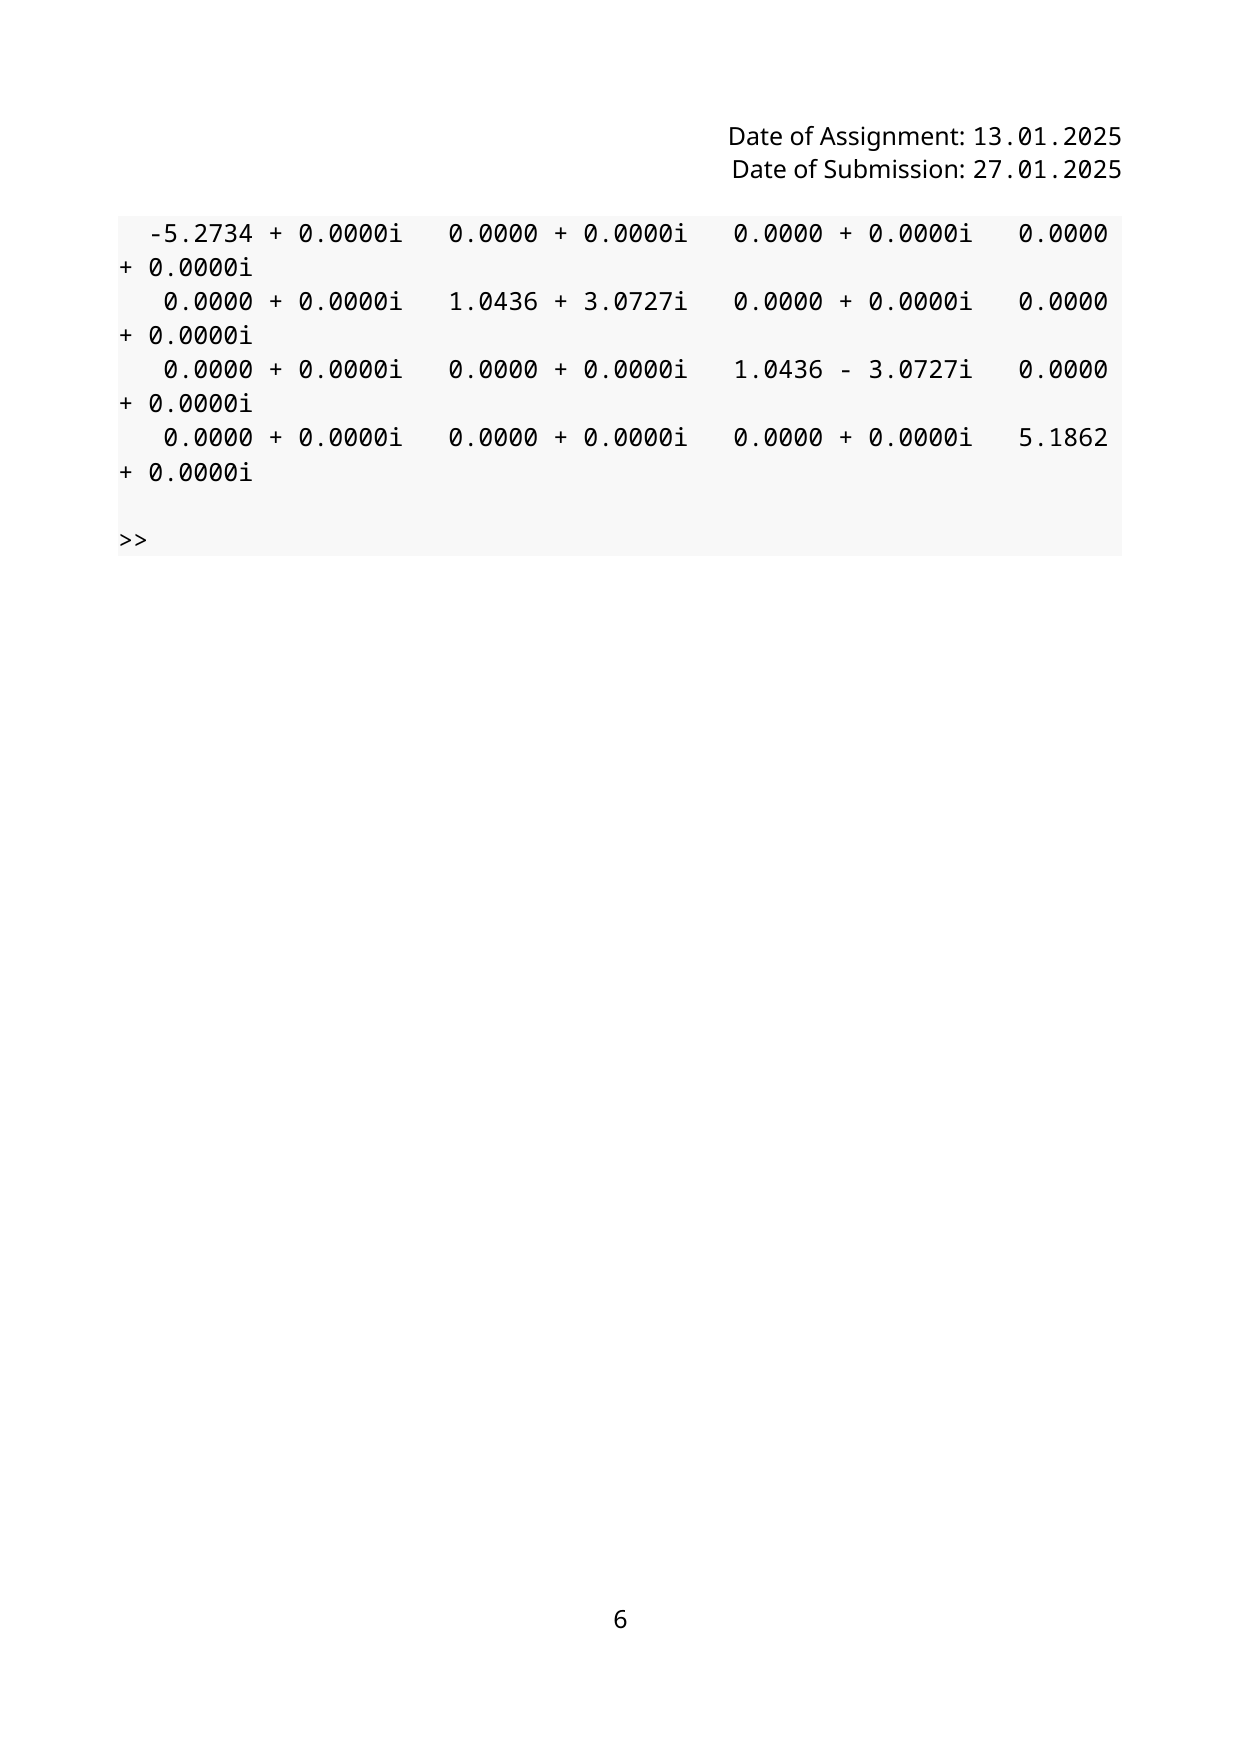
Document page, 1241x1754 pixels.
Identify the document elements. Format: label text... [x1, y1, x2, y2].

text >> [118, 522, 1122, 556]
text -5.2734 + 0.0000i 0.0000 + 0.0000i 0.0000 + 0.0000i 0.0000 + 0.0000i [118, 216, 1122, 284]
text 0.0000 + 0.0000i 0.0000 + 0.0000i 0.0000 + 0.0000i 5.1862 + 0.0000i [118, 420, 1122, 488]
text 0.0000 + 0.0000i 1.0436 + 3.0727i 0.0000 + 0.0000i 0.0000 + 0.0000i [118, 284, 1122, 352]
text 0.0000 + 0.0000i 0.0000 + 0.0000i 1.0436 - 3.0727i 0.0000 + 0.0000i [118, 352, 1122, 420]
